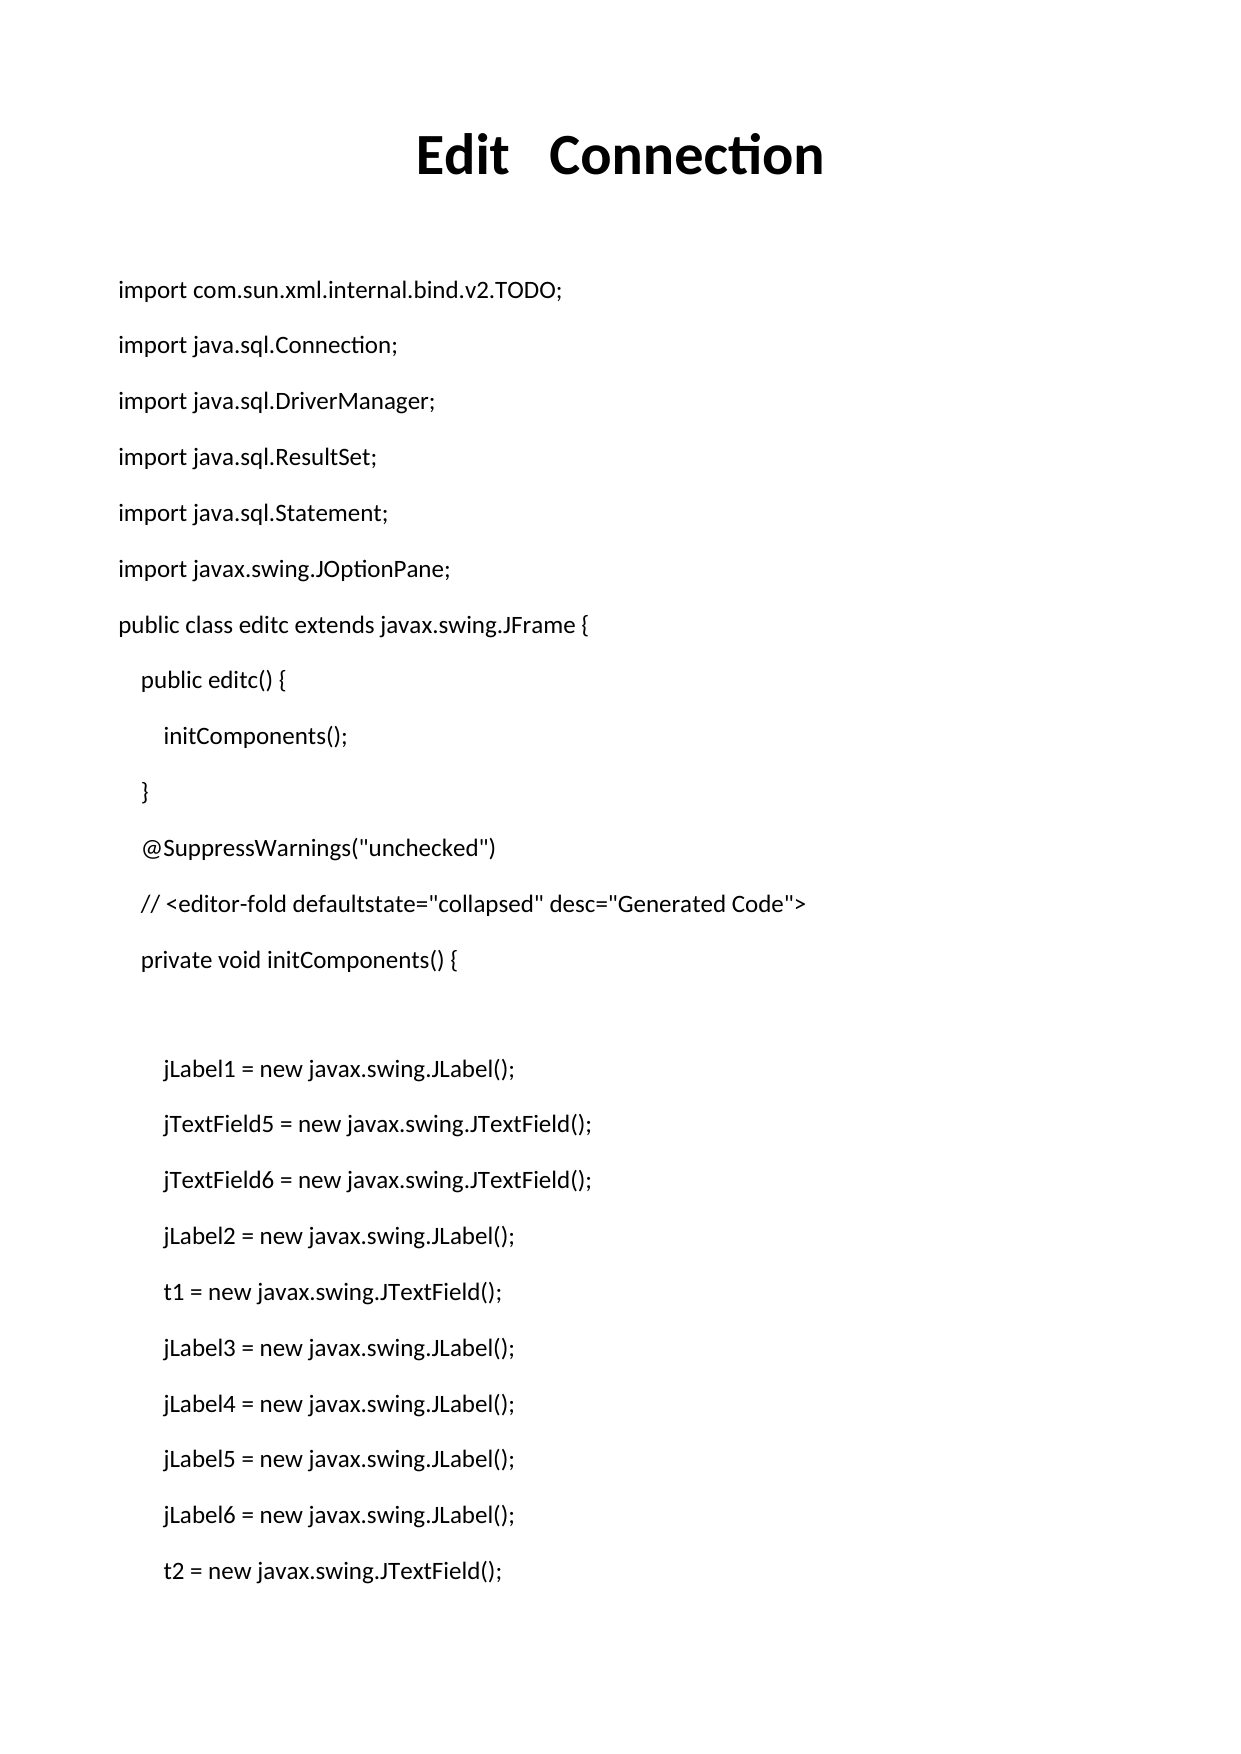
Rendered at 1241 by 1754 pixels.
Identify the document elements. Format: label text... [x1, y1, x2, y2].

text jLabel5 = new javax.swing.JLabel(); [118, 1443, 1122, 1474]
text jLabel6 = new javax.swing.JLabel(); [118, 1499, 1122, 1530]
text // <editor-fold defaultstate="collapsed" desc="Generated Code"> [118, 888, 1122, 918]
text public class editc extends javax.swing.JFrame { [118, 609, 1122, 639]
text t1 = new javax.swing.JTextField(); [118, 1276, 1122, 1307]
text @SuppressWarnings("unchecked") [118, 832, 1122, 863]
text import java.sql.Statement; [118, 497, 1122, 528]
text t2 = new javax.swing.JTextField(); [118, 1555, 1122, 1586]
text Edit Connection [118, 118, 1122, 189]
text import java.sql.Connection; [118, 330, 1122, 360]
text public editc() { [118, 665, 1122, 695]
text initComponents(); [118, 721, 1122, 751]
text import java.sql.DriverManager; [118, 386, 1122, 416]
text } [118, 776, 1122, 807]
text import com.sun.xml.internal.bind.v2.TODO; [118, 274, 1122, 304]
text jTextField6 = new javax.swing.JTextField(); [118, 1164, 1122, 1195]
text import java.sql.ResultSet; [118, 441, 1122, 472]
text private void initComponents() { [118, 944, 1122, 974]
text import javax.swing.JOptionPane; [118, 553, 1122, 583]
text jLabel2 = new javax.swing.JLabel(); [118, 1220, 1122, 1251]
text jLabel3 = new javax.swing.JLabel(); [118, 1332, 1122, 1362]
text jTextField5 = new javax.swing.JTextField(); [118, 1108, 1122, 1139]
text jLabel4 = new javax.swing.JLabel(); [118, 1388, 1122, 1418]
text jLabel1 = new javax.swing.JLabel(); [118, 1053, 1122, 1083]
